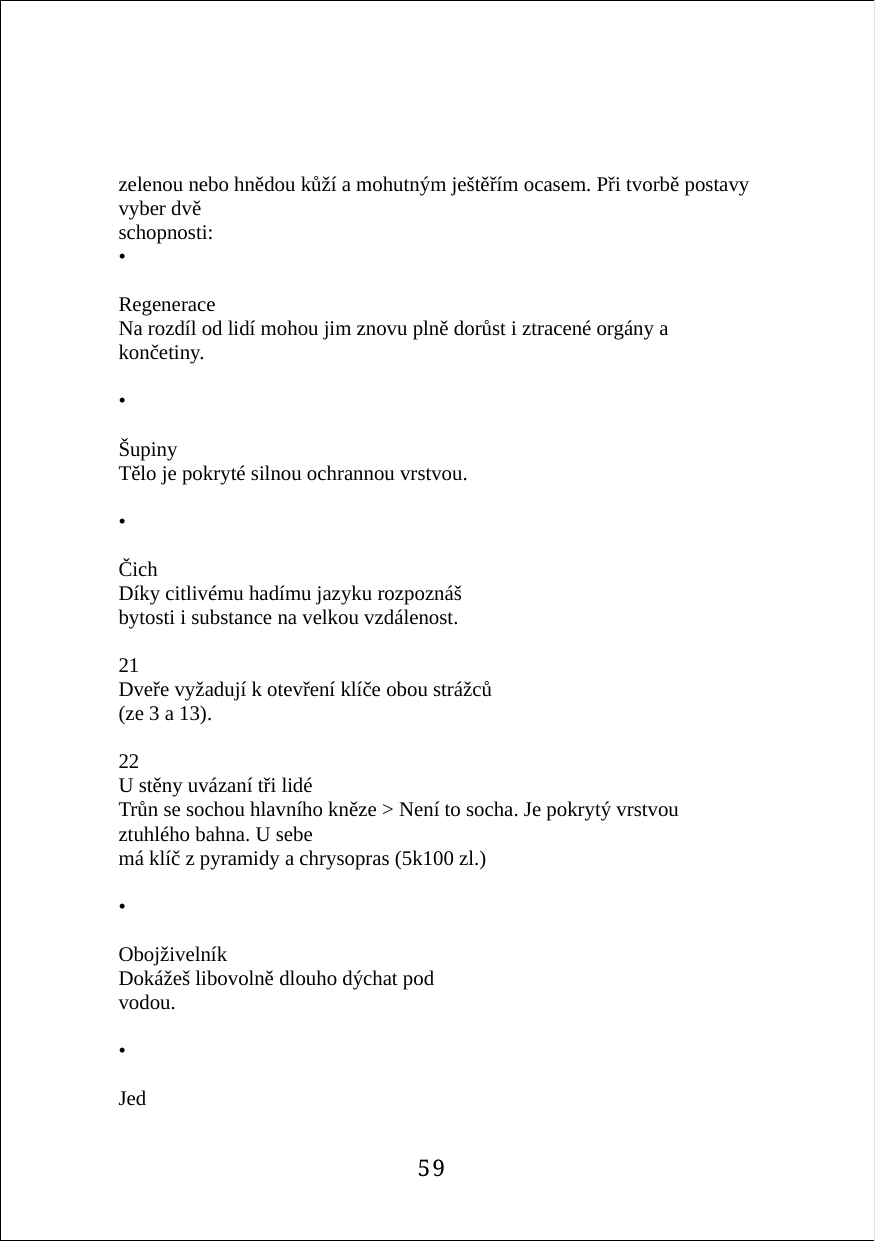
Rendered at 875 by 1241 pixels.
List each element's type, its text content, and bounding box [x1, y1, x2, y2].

text zelenou nebo hnědou kůží a mohutným ještěřím ocasem. Při tvorbě postavy vyber dvě schopnosti: • Regenerace Na rozdíl od lidí mohou jim znovu plně dorůst i ztracené orgány a končetiny. • Šupiny Tělo je pokryté silnou ochrannou vrstvou. • Čich Díky citlivému hadímu jazyku rozpoznáš bytosti i substance na velkou vzdálenost. 21 Dveře vyžadují k otevření klíče obou strážců (ze 3 a 13). 22 U stěny uvázaní tři lidé Trůn se sochou hlavního kněze > Není to socha. Je pokrytý vrstvou ztuhlého bahna. U sebe má klíč z pyramidy a chrysopras (5k100 zl.) • Obojživelník Dokážeš libovolně dlouho dýchat pod vodou. • Jed [118, 172, 756, 1110]
